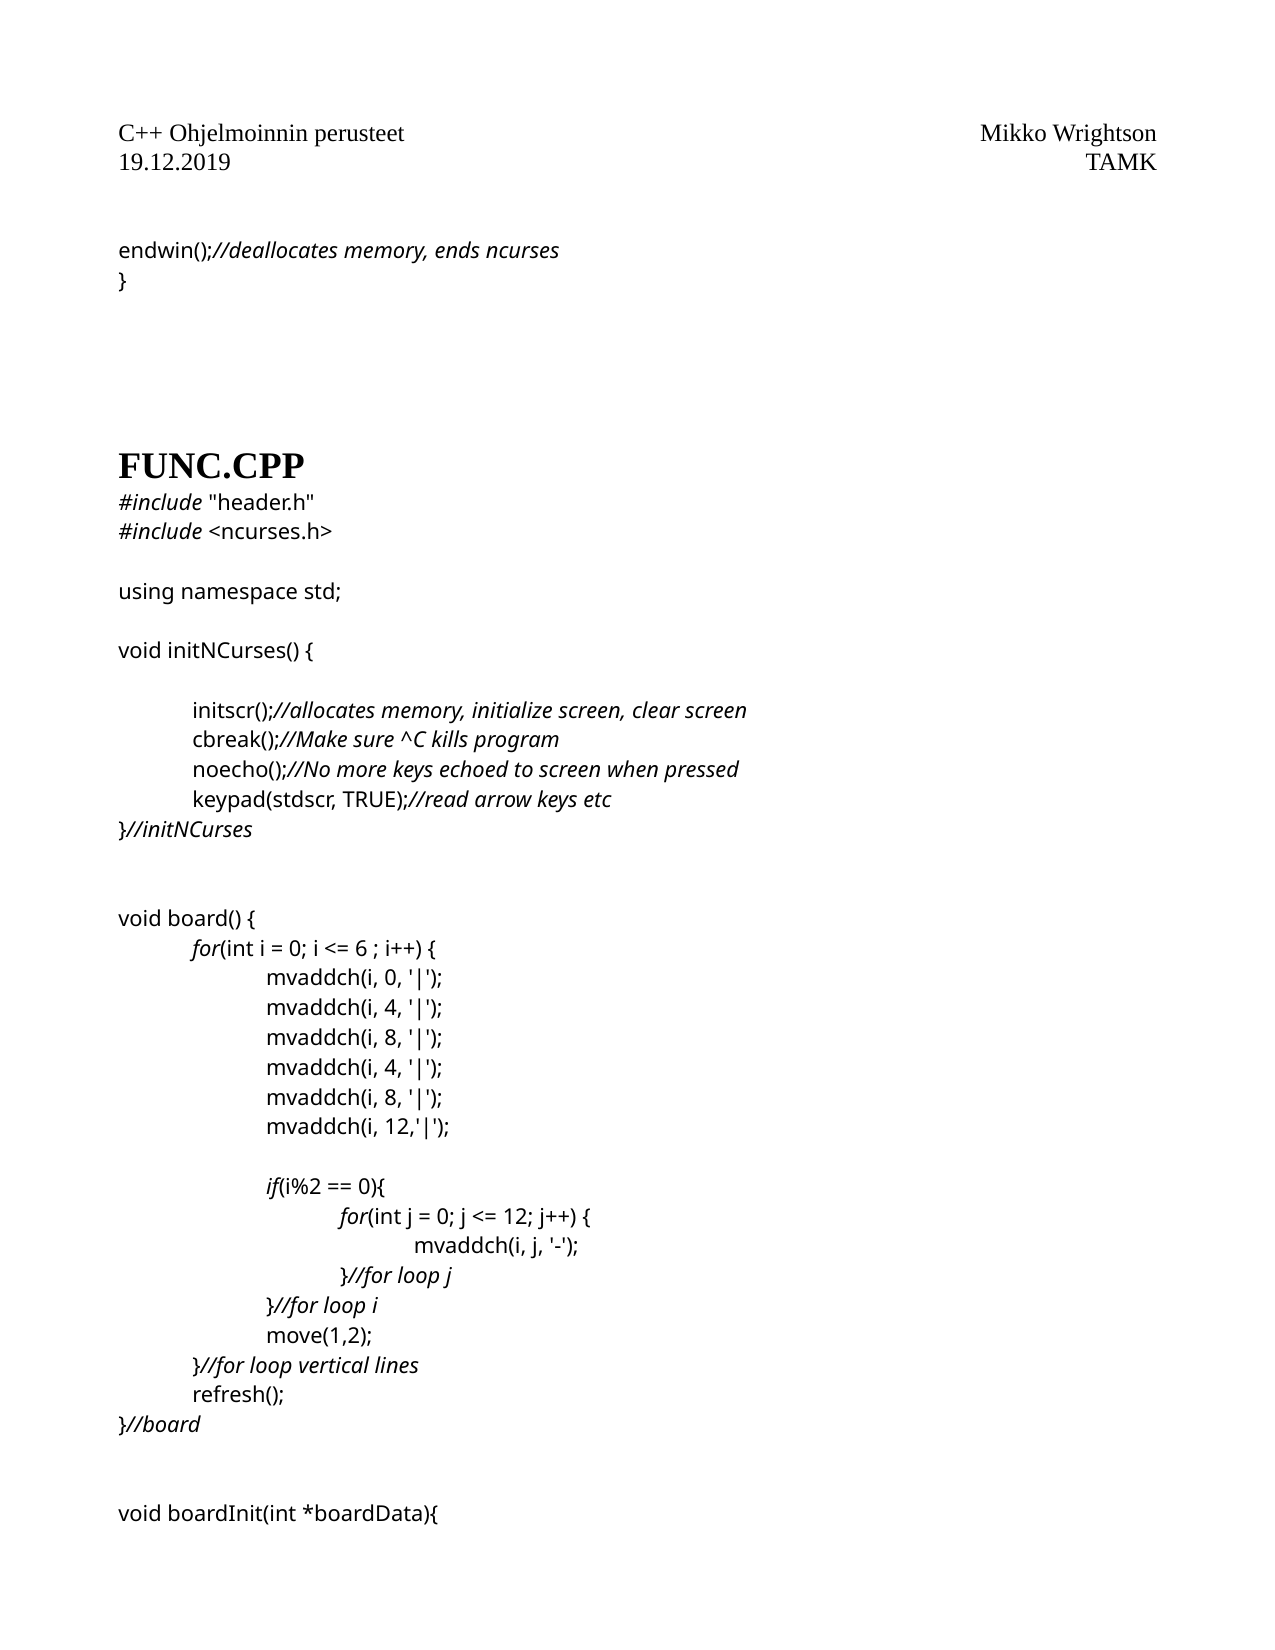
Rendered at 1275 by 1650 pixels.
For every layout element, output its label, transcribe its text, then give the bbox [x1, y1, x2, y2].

text mvaddch(i, 8, '|'); [118, 1082, 1157, 1111]
text endwin();//deallocates memory, ends ncurses [118, 235, 1157, 264]
text void board() { [118, 903, 1157, 933]
text initscr();//allocates memory, initialize screen, clear screen [118, 695, 1157, 724]
text if(i%2 == 0){ [118, 1171, 1157, 1201]
text using namespace std; [118, 576, 1157, 606]
text mvaddch(i, j, '-'); [118, 1230, 1157, 1260]
text mvaddch(i, 12,'|'); [118, 1111, 1157, 1141]
text keypad(stdscr, TRUE);//read arrow keys etc [118, 784, 1157, 814]
text FUNC.CPP [118, 443, 1157, 486]
text move(1,2); [118, 1320, 1157, 1349]
text mvaddch(i, 0, '|'); [118, 962, 1157, 992]
text #include "header.h" [118, 486, 1157, 516]
text }//board [118, 1409, 1157, 1439]
text }//initNCurses [118, 814, 1157, 844]
text noecho();//No more keys echoed to screen when pressed [118, 754, 1157, 784]
text void initNCurses() { [118, 635, 1157, 665]
text mvaddch(i, 4, '|'); [118, 992, 1157, 1022]
text cbreak();//Make sure ^C kills program [118, 724, 1157, 754]
text } [118, 264, 1157, 294]
text void boardInit(int *boardData){ [118, 1498, 1157, 1528]
text }//for loop j [118, 1260, 1157, 1290]
text #include <ncurses.h> [118, 516, 1157, 546]
text refresh(); [118, 1379, 1157, 1409]
text for(int j = 0; j <= 12; j++) { [118, 1201, 1157, 1230]
text }//for loop vertical lines [118, 1349, 1157, 1379]
text }//for loop i [118, 1290, 1157, 1320]
text mvaddch(i, 8, '|'); [118, 1022, 1157, 1052]
text for(int i = 0; i <= 6 ; i++) { [118, 933, 1157, 962]
text mvaddch(i, 4, '|'); [118, 1052, 1157, 1082]
